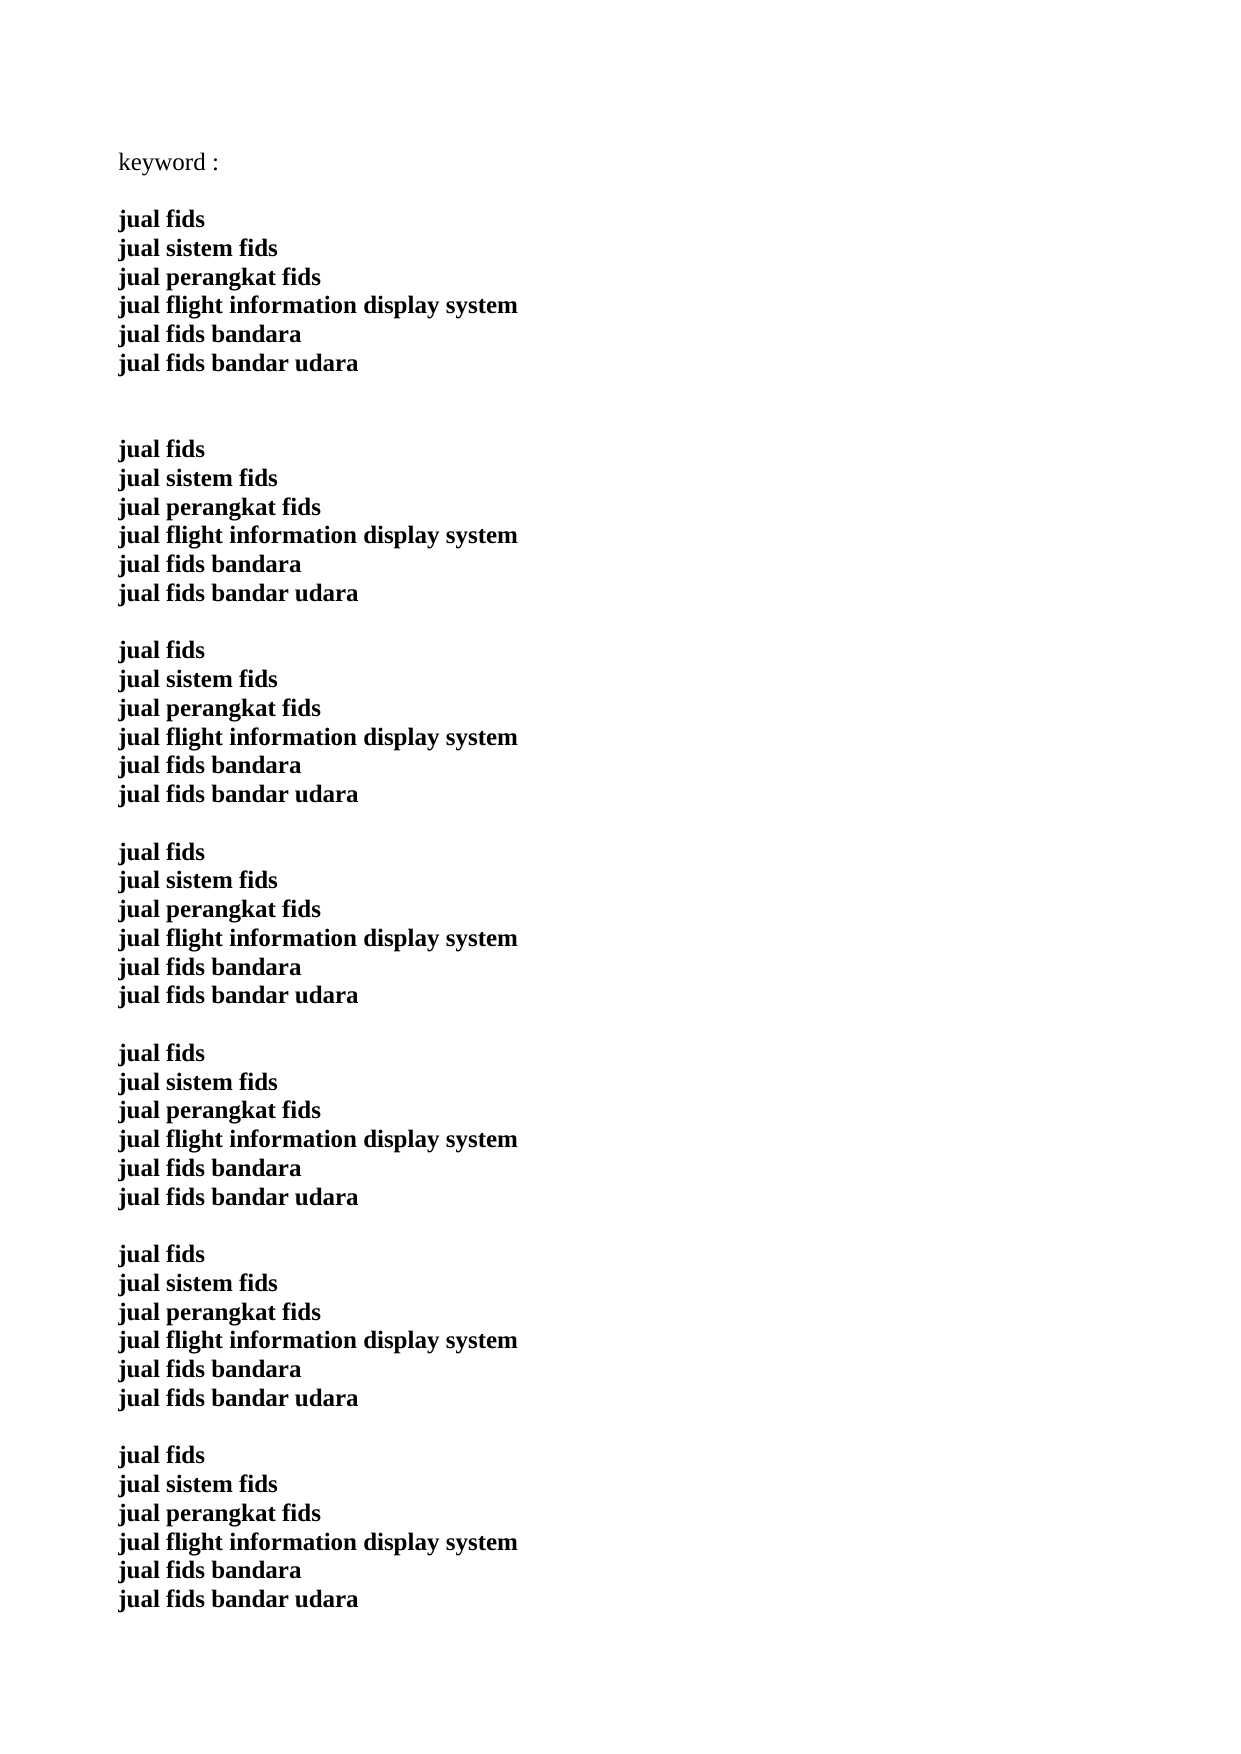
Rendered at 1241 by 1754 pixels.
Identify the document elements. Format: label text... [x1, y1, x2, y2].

text jual fids bandara [118, 549, 1122, 578]
text jual flight information display system [118, 1527, 1122, 1556]
text jual sistem fids [118, 664, 1122, 693]
text jual flight information display system [118, 722, 1122, 751]
text jual perangkat fids [118, 262, 1122, 291]
text jual sistem fids [118, 463, 1122, 492]
text jual flight information display system [118, 1124, 1122, 1153]
text jual perangkat fids [118, 894, 1122, 923]
text jual fids bandara [118, 1354, 1122, 1383]
text jual fids bandara [118, 952, 1122, 981]
text jual sistem fids [118, 866, 1122, 894]
text jual flight information display system [118, 521, 1122, 549]
text jual perangkat fids [118, 1498, 1122, 1527]
text jual perangkat fids [118, 492, 1122, 521]
text jual fids bandar udara [118, 1383, 1122, 1412]
text jual sistem fids [118, 1067, 1122, 1096]
text jual fids bandar udara [118, 779, 1122, 808]
text jual fids bandara [118, 751, 1122, 779]
text jual fids bandar udara [118, 348, 1122, 377]
text jual fids bandar udara [118, 578, 1122, 607]
text jual fids [118, 1038, 1122, 1067]
text jual fids [118, 837, 1122, 866]
text jual fids bandara [118, 1153, 1122, 1182]
text jual fids bandara [118, 319, 1122, 348]
text jual flight information display system [118, 1326, 1122, 1354]
text jual fids [118, 636, 1122, 664]
text jual sistem fids [118, 233, 1122, 262]
text jual fids bandara [118, 1556, 1122, 1584]
text jual sistem fids [118, 1469, 1122, 1498]
text jual flight information display system [118, 291, 1122, 319]
text jual fids [118, 1239, 1122, 1268]
text jual fids [118, 204, 1122, 233]
text jual fids bandar udara [118, 981, 1122, 1009]
text jual fids bandar udara [118, 1584, 1122, 1613]
text keyword : [118, 147, 1122, 176]
text jual fids bandar udara [118, 1182, 1122, 1211]
text jual perangkat fids [118, 1096, 1122, 1124]
text jual flight information display system [118, 923, 1122, 952]
text jual perangkat fids [118, 693, 1122, 722]
text jual sistem fids [118, 1268, 1122, 1297]
text jual fids [118, 1441, 1122, 1469]
text jual perangkat fids [118, 1297, 1122, 1326]
text jual fids [118, 434, 1122, 463]
